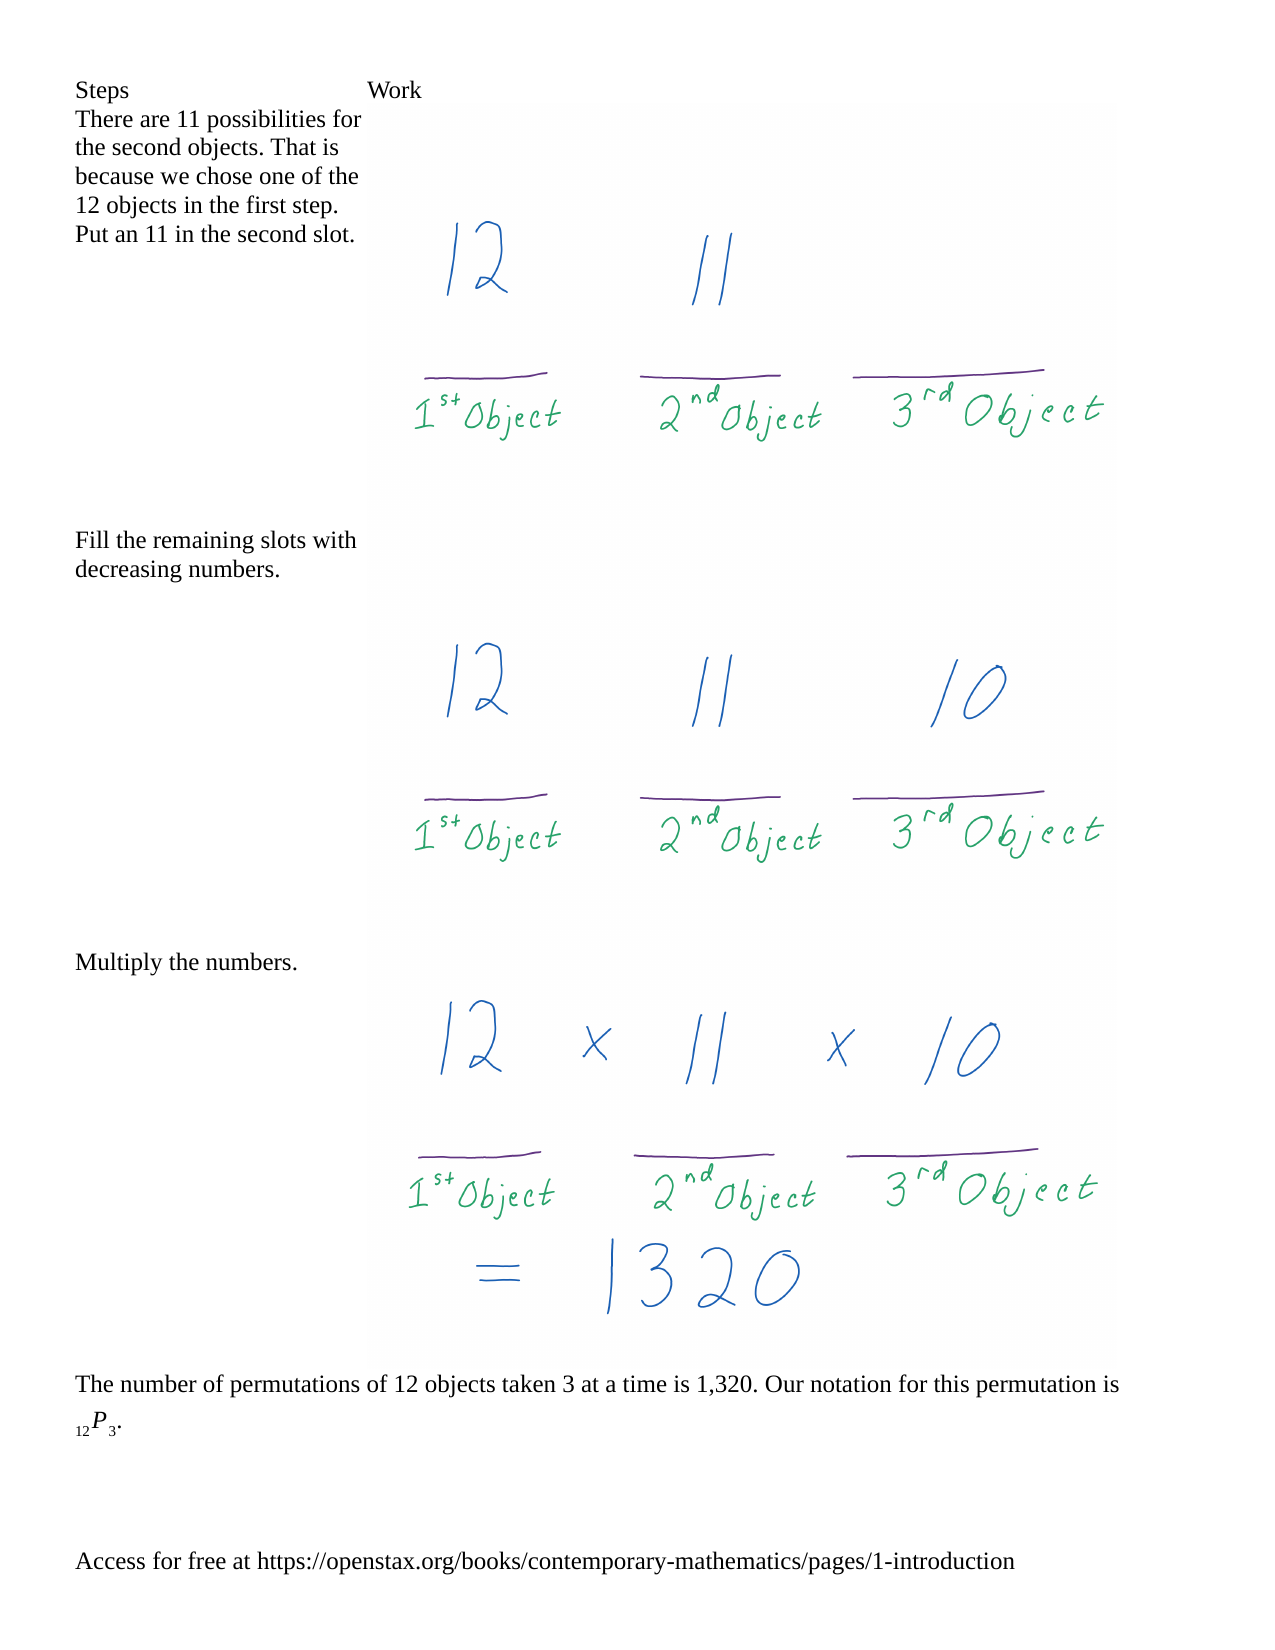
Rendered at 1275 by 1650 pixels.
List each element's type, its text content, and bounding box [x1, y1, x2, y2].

text The number of permutations of 12 objects taken 3 at a time is 1,320. Our notation for this permutation is . [75, 1369, 1125, 1441]
table_cell [1117, 104, 1125, 525]
table_header Work [367, 75, 1125, 104]
table_header Steps [75, 75, 367, 104]
table_cell [1117, 947, 1125, 1369]
table_cell There are 11 possibilities for the second objects. That is because we chose one of the 12 objects in the first step. Put an 11 in the second slot. [75, 104, 366, 525]
table_cell Fill the remaining slots with decreasing numbers. [75, 525, 366, 947]
table_cell [1117, 525, 1125, 947]
table_cell Multiply the numbers. [75, 947, 366, 1369]
picture [366, 103, 1117, 1369]
